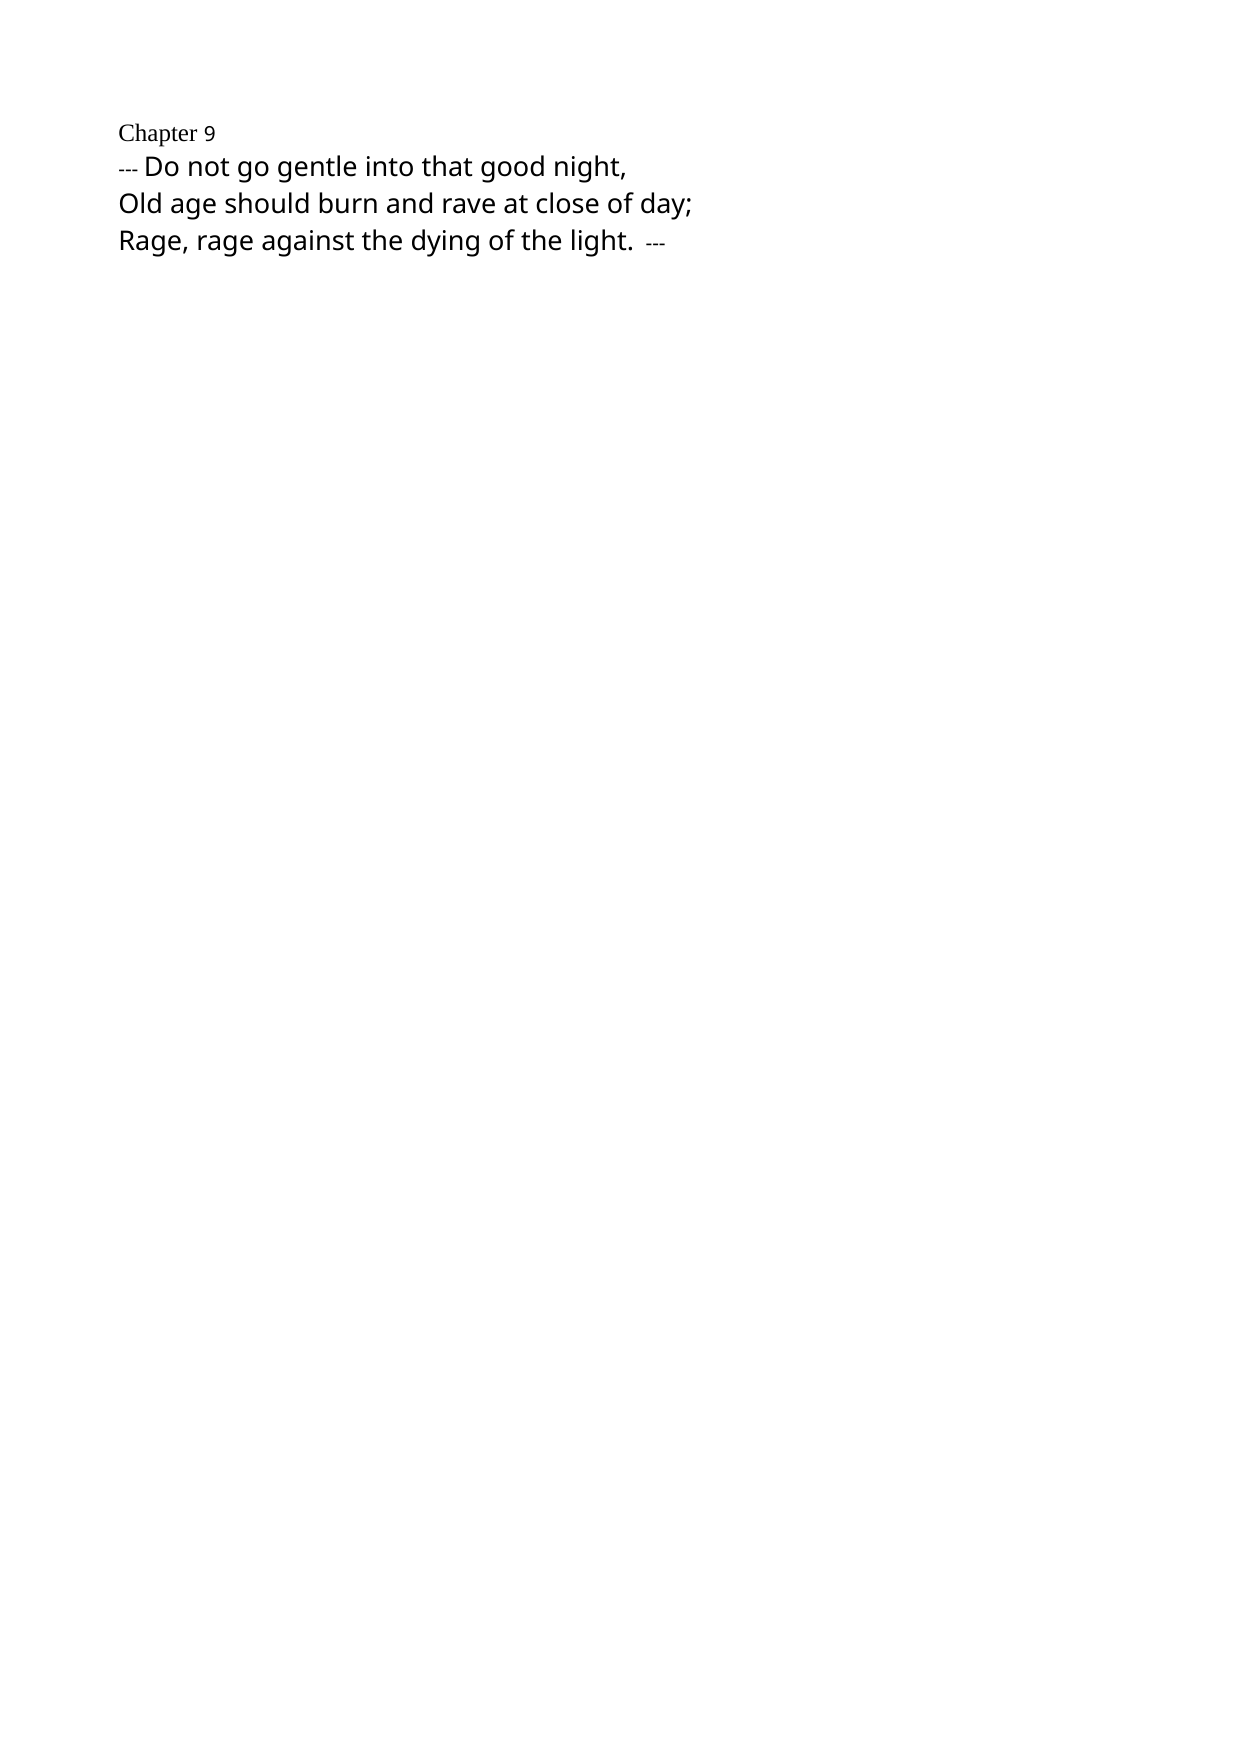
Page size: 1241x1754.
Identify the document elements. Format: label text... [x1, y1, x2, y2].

text Chapter 9 [118, 118, 1122, 148]
text --- Do not go gentle into that good night, Old age should burn and rave at close of day; Rage, rage against the dying of the light. --- [118, 148, 1122, 258]
